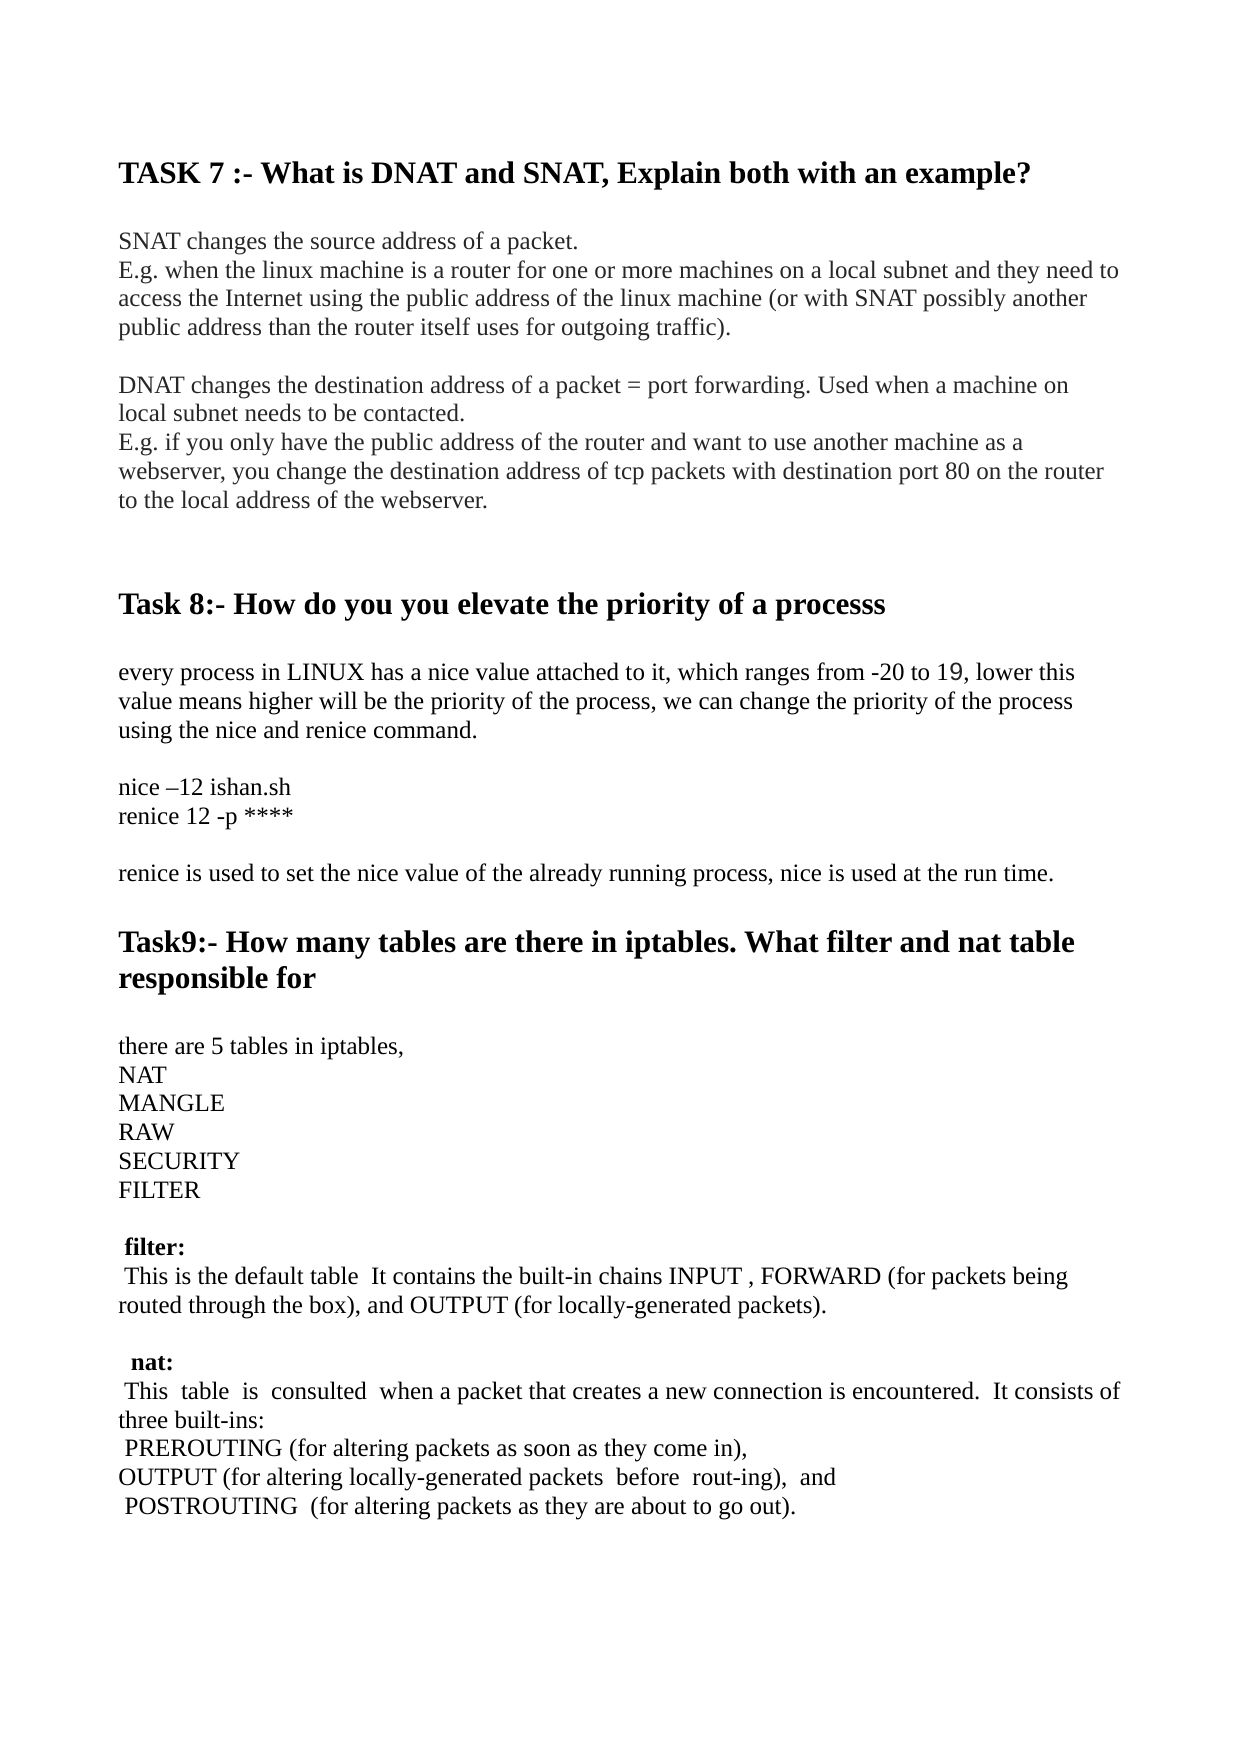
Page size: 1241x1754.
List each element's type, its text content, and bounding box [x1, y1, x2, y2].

text nat: [118, 1347, 1122, 1376]
text renice 12 -p **** [118, 801, 1122, 830]
text OUTPUT (for altering locally-generated packets before rout‐ing), and [118, 1462, 1122, 1491]
text TASK 7 :- What is DNAT and SNAT, Explain both with an example? [118, 154, 1122, 190]
text MANGLE [118, 1088, 1122, 1117]
text FILTER [118, 1175, 1122, 1203]
text there are 5 tables in iptables, [118, 1031, 1122, 1060]
text Task 8:- How do you you elevate the priority of a processs [118, 585, 1122, 621]
text every process in LINUX has a nice value attached to it, which ranges from -20 to 19, lower this value means higher will be the priority of the process, we can change the priority of the process using the nice and renice command. [118, 657, 1122, 743]
text Task9:- How many tables are there in iptables. What filter and nat table responsible for [118, 923, 1122, 995]
text SECURITY [118, 1146, 1122, 1175]
text NAT [118, 1060, 1122, 1088]
text This table is consulted when a packet that creates a new connection is encountered. It consists of three built-ins: [118, 1376, 1122, 1433]
text SNAT changes the source address of a packet. E.g. when the linux machine is a router for one or more machines on a local subnet and they need to access the Internet using the public address of the linux machine (or with SNAT possibly another public address than the router itself uses for outgoing traffic). DNAT changes the destination address of a packet = port forwarding. Used when a machine on local subnet needs to be contacted. E.g. if you only have the public address of the router and want to use another machine as a webserver, you change the destination address of tcp packets with destination port 80 on the router to the local address of the webserver. [118, 226, 1122, 513]
text PREROUTING (for altering packets as soon as they come in), [118, 1433, 1122, 1462]
text POSTROUTING (for altering packets as they are about to go out). [118, 1491, 1122, 1520]
text This is the default table It contains the built-in chains INPUT , FORWARD (for packets being routed through the box), and OUTPUT (for locally-generated packets). [118, 1261, 1122, 1318]
text RAW [118, 1117, 1122, 1146]
text filter: [118, 1232, 1122, 1261]
text nice –12 ishan.sh [118, 772, 1122, 801]
text renice is used to set the nice value of the already running process, nice is used at the run time. [118, 858, 1122, 887]
